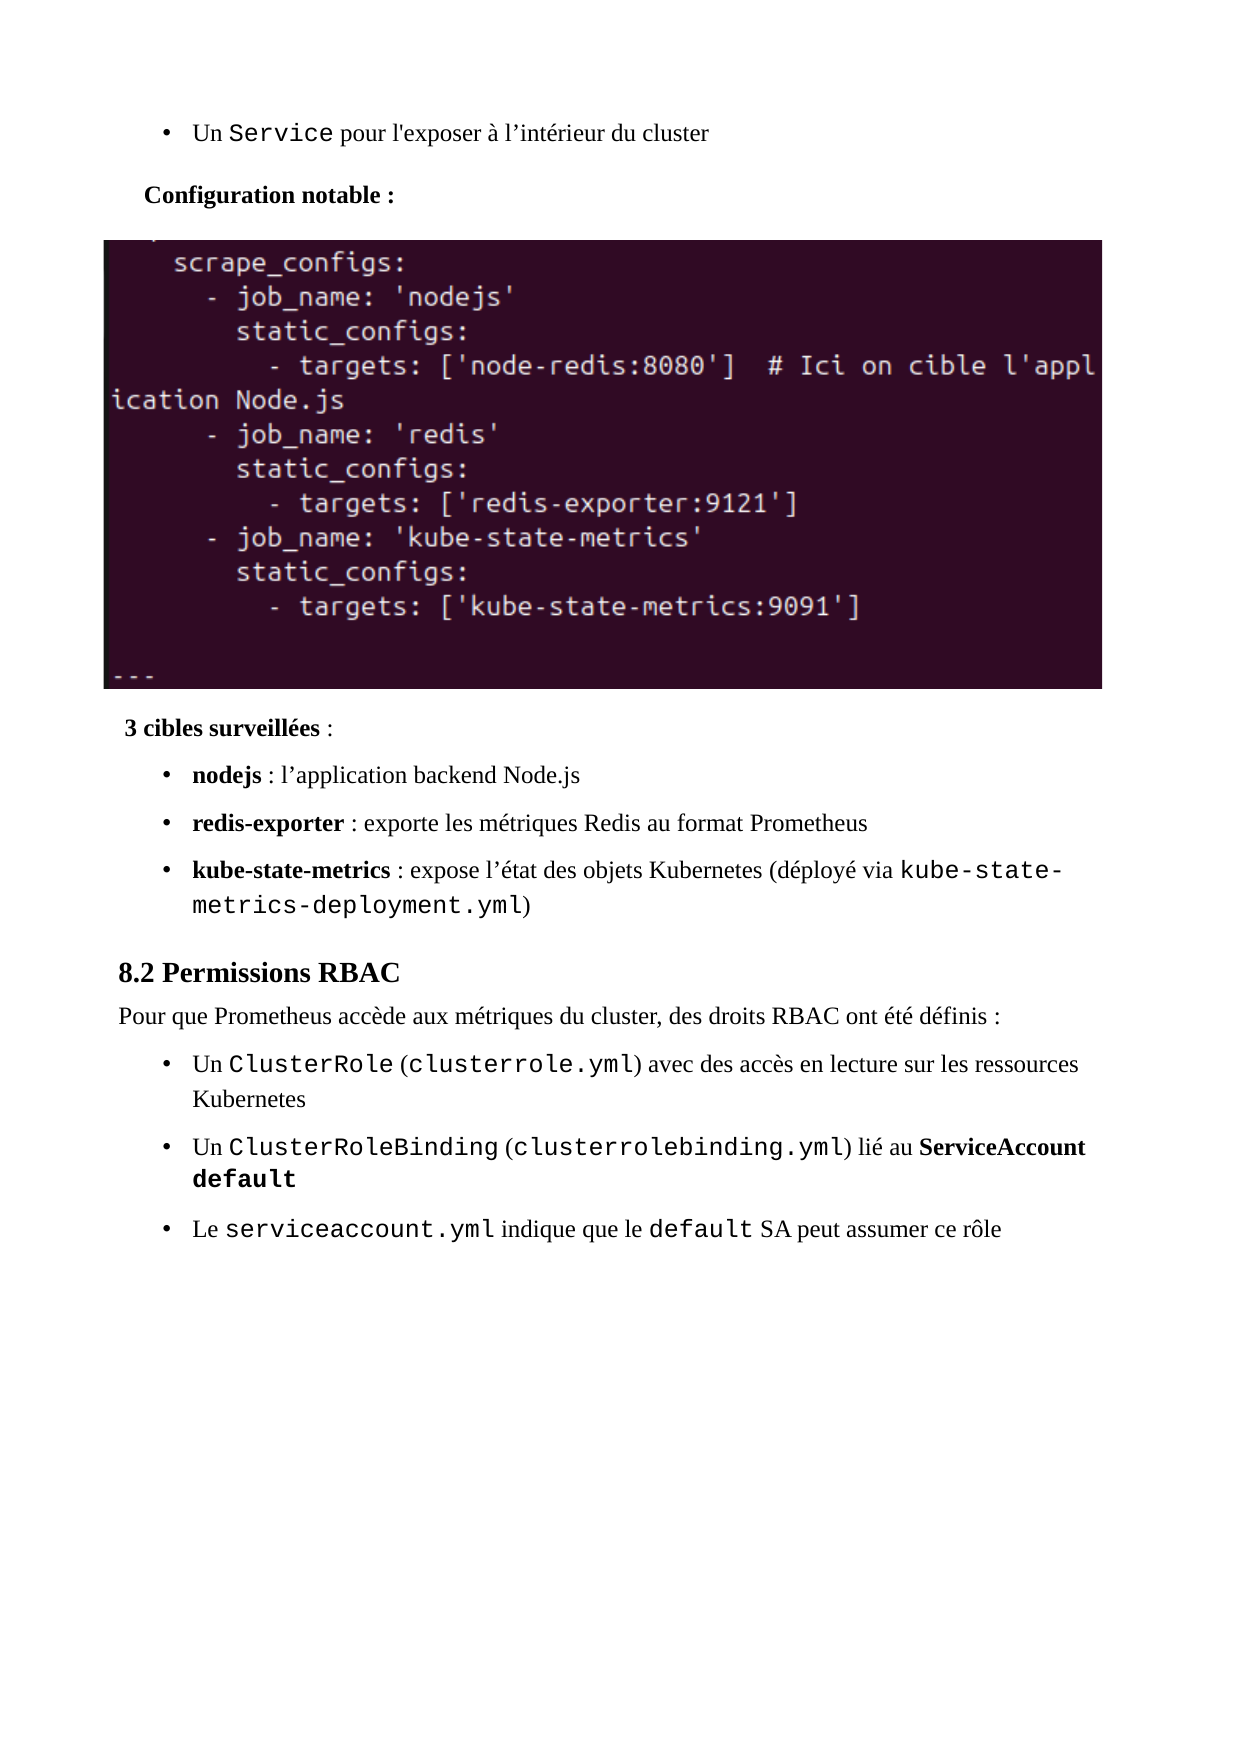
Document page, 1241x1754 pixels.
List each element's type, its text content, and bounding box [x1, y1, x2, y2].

list redis-exporter : exporte les métriques Redis au format Prometheus [162, 808, 1122, 837]
list Un ClusterRoleBinding (clusterrolebinding.yml) lié au ServiceAccount default [162, 1132, 1122, 1195]
list Le serviceaccount.yml indique que le default SA peut assumer ce rôle [162, 1214, 1122, 1244]
subtitle 8.2 Permissions RBAC [118, 955, 1122, 989]
list nodejs : l’application backend Node.js [162, 760, 1122, 789]
subtitle 📄 Configuration notable : [118, 181, 1122, 209]
text Pour que Prometheus accède aux métriques du cluster, des droits RBAC ont été définis : [118, 1001, 1122, 1030]
list Un Service pour l'exposer à l’intérieur du cluster [162, 118, 1122, 149]
picture [103, 240, 1103, 689]
text 3 cibles surveillées : [118, 713, 1122, 741]
list kube-state-metrics : expose l’état des objets Kubernetes (déployé via kube-state-metrics-deployment.yml) [162, 856, 1122, 921]
list Un ClusterRole (clusterrole.yml) avec des accès en lecture sur les ressources Kubernetes [162, 1049, 1122, 1113]
